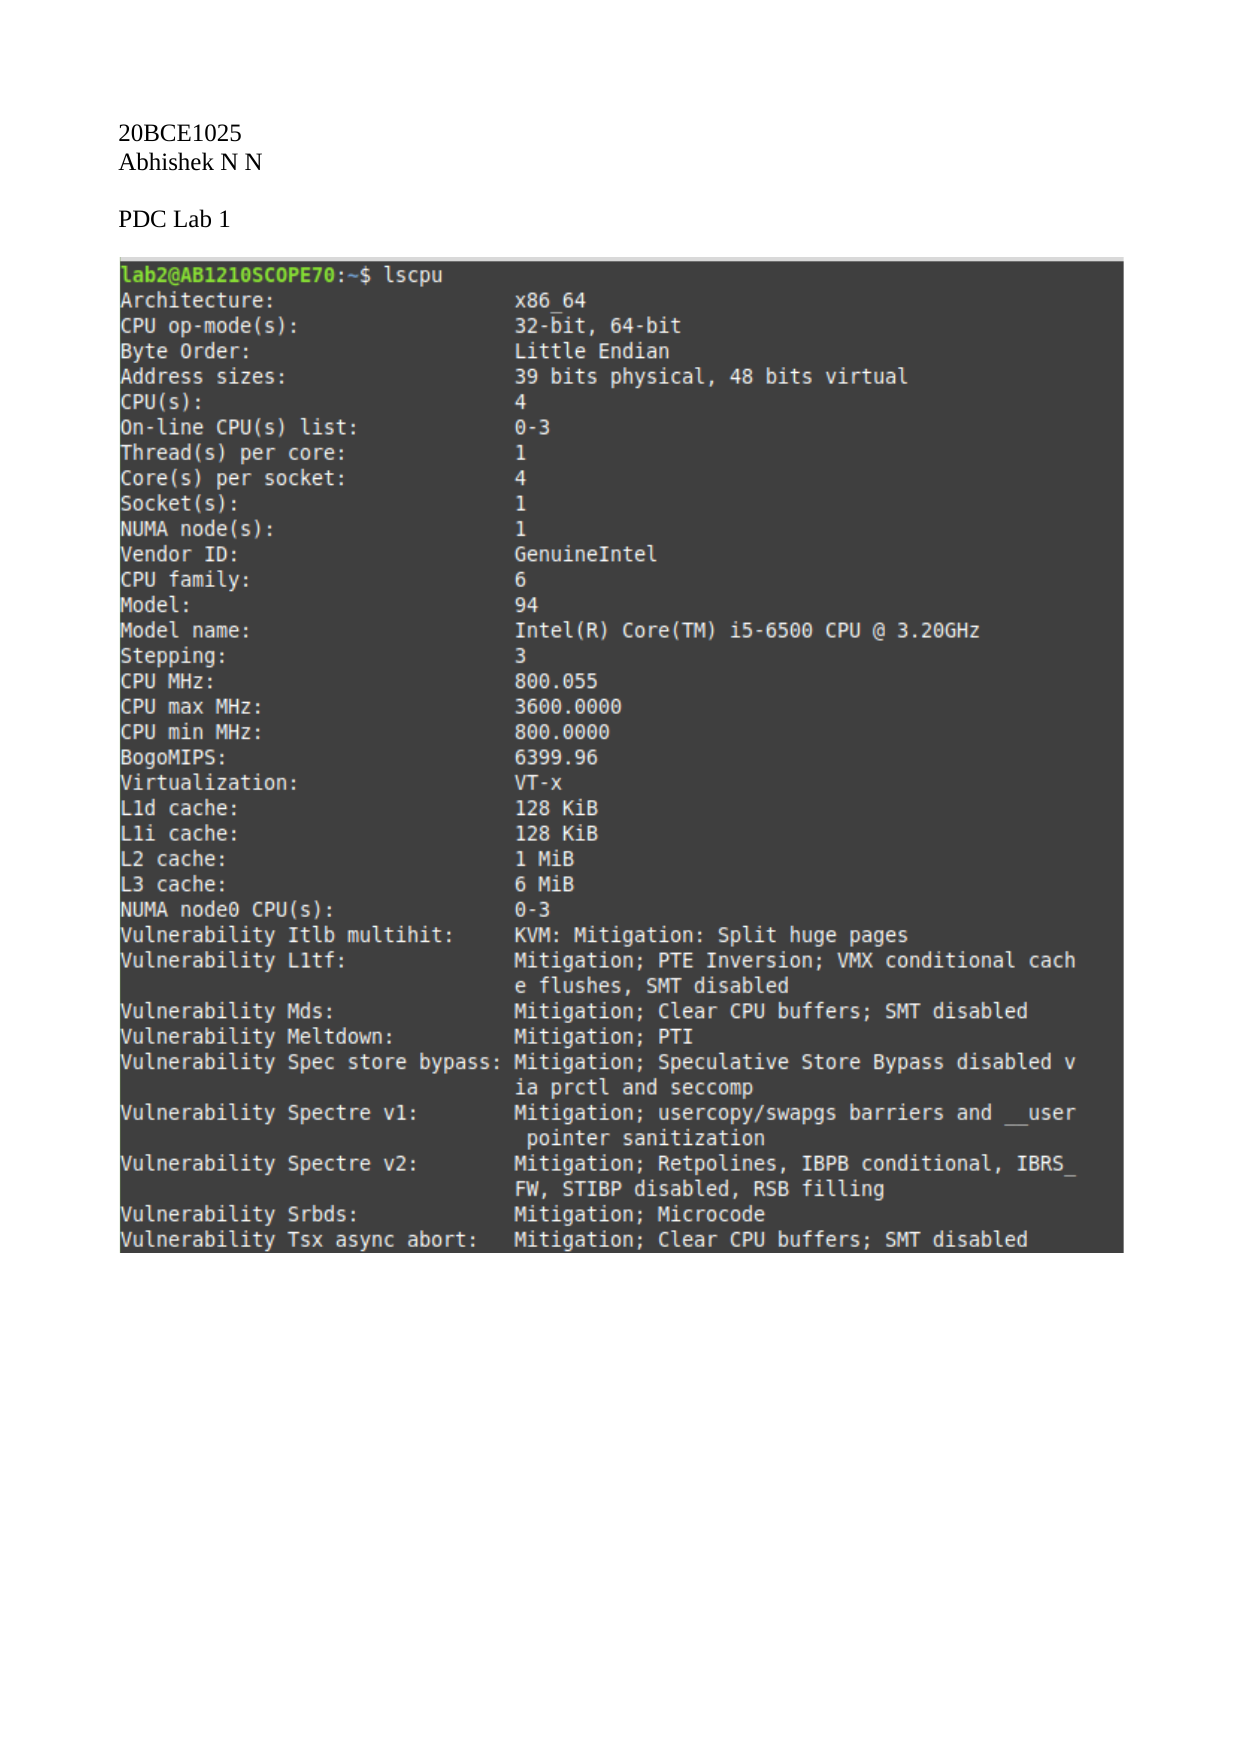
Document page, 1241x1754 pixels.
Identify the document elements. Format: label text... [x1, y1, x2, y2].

text Abhishek N N [118, 147, 1122, 176]
text 20BCE1025 [118, 118, 1122, 147]
text PDC Lab 1 [118, 204, 1122, 233]
picture [119, 257, 1124, 1253]
